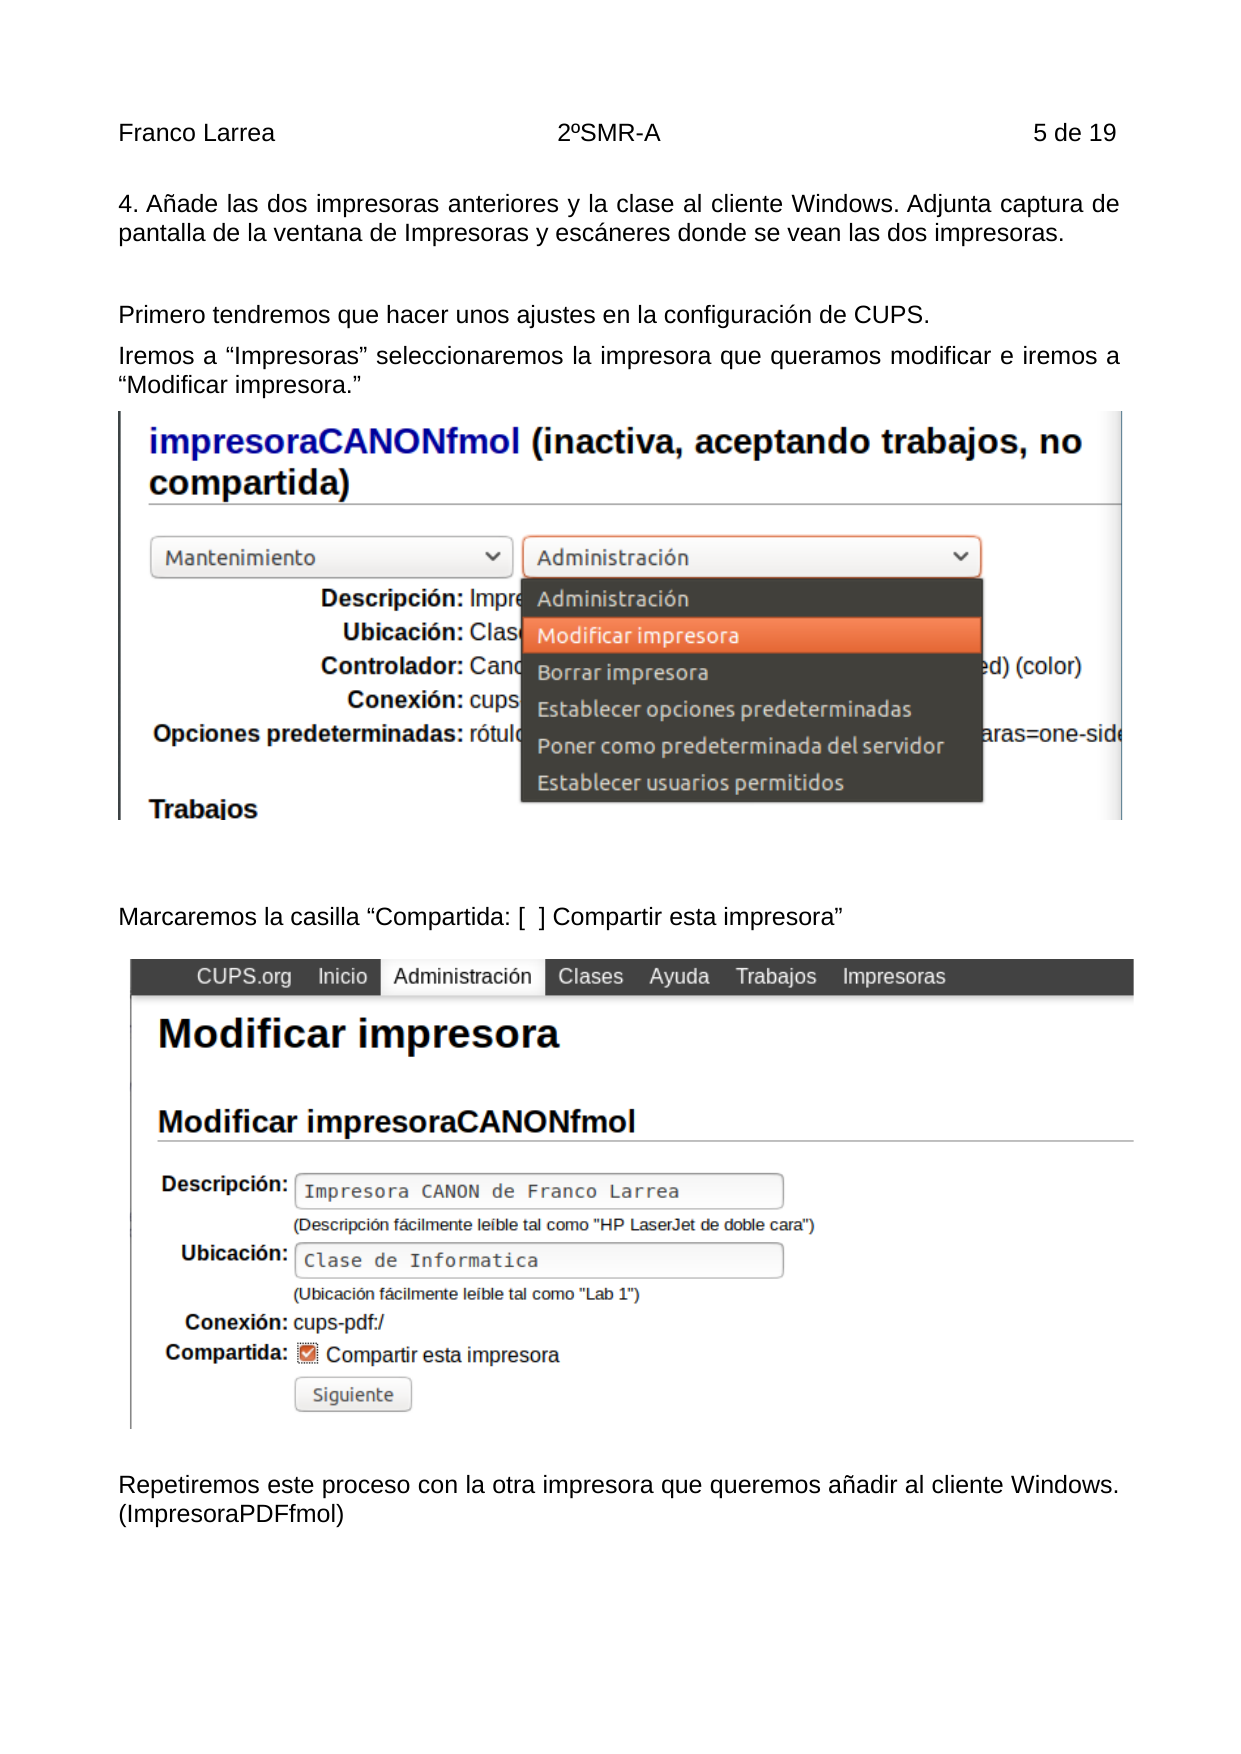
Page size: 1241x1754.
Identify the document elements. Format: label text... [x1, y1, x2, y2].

text Repetiremos este proceso con la otra impresora que queremos añadir al cliente Windows.(ImpresoraPDFfmol) [118, 1470, 1122, 1527]
text Primero tendremos que hacer unos ajustes en la configuración de CUPS. [118, 300, 1122, 329]
picture [118, 411, 1123, 820]
picture [129, 959, 1134, 1429]
text Iremos a “Impresoras” seleccionaremos la impresora que queramos modificar e iremos a “Modificar impresora.” [118, 341, 1122, 399]
text 4. Añade las dos impresoras anteriores y la clase al cliente Windows. Adjunta captura de pantalla de la ventana de Impresoras y escáneres donde se vean las dos impresoras. [118, 189, 1122, 246]
text Marcaremos la casilla “Compartida: [ ] Compartir esta impresora” [118, 902, 1122, 931]
